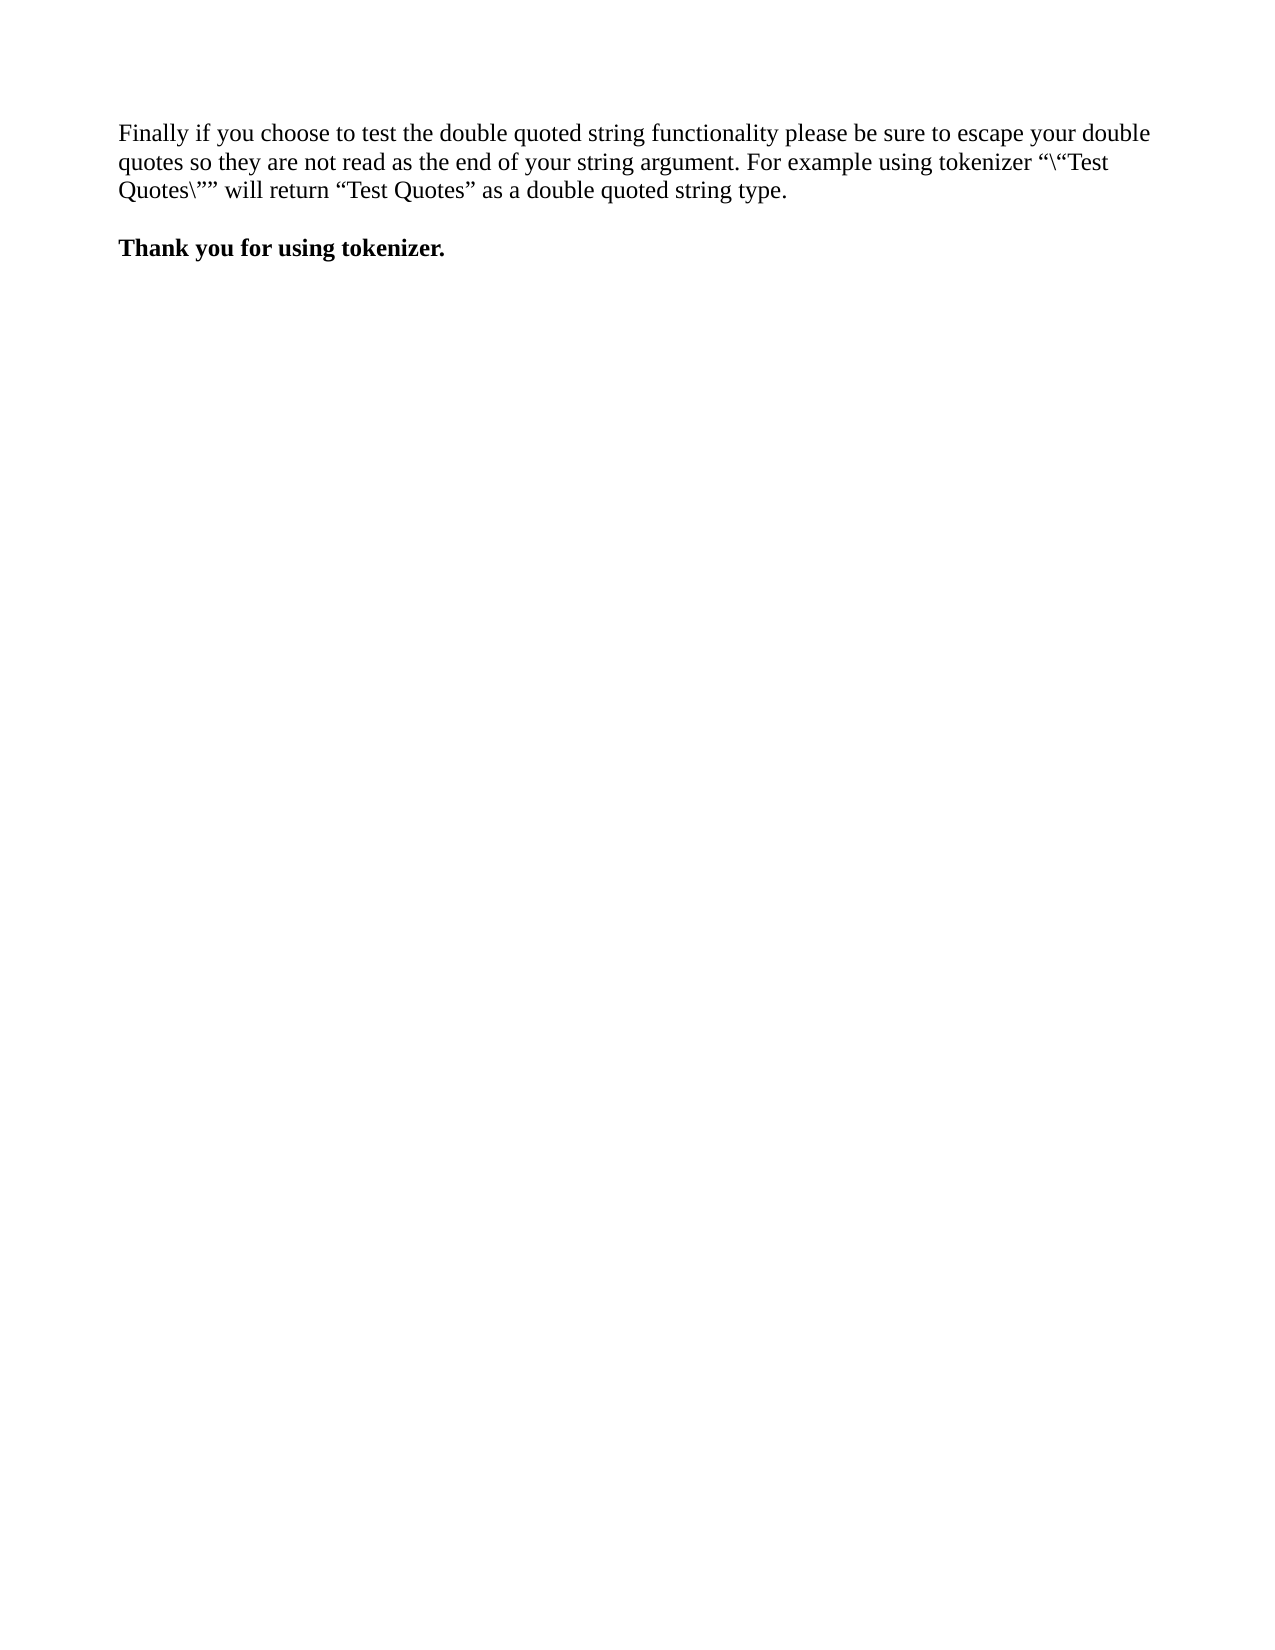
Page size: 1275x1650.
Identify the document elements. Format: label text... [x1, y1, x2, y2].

text Finally if you choose to test the double quoted string functionality please be sure to escape your double quotes so they are not read as the end of your string argument. For example using tokenizer “\“Test Quotes\”” will return “Test Quotes” as a double quoted string type. [118, 118, 1157, 204]
text Thank you for using tokenizer. [118, 233, 1157, 262]
